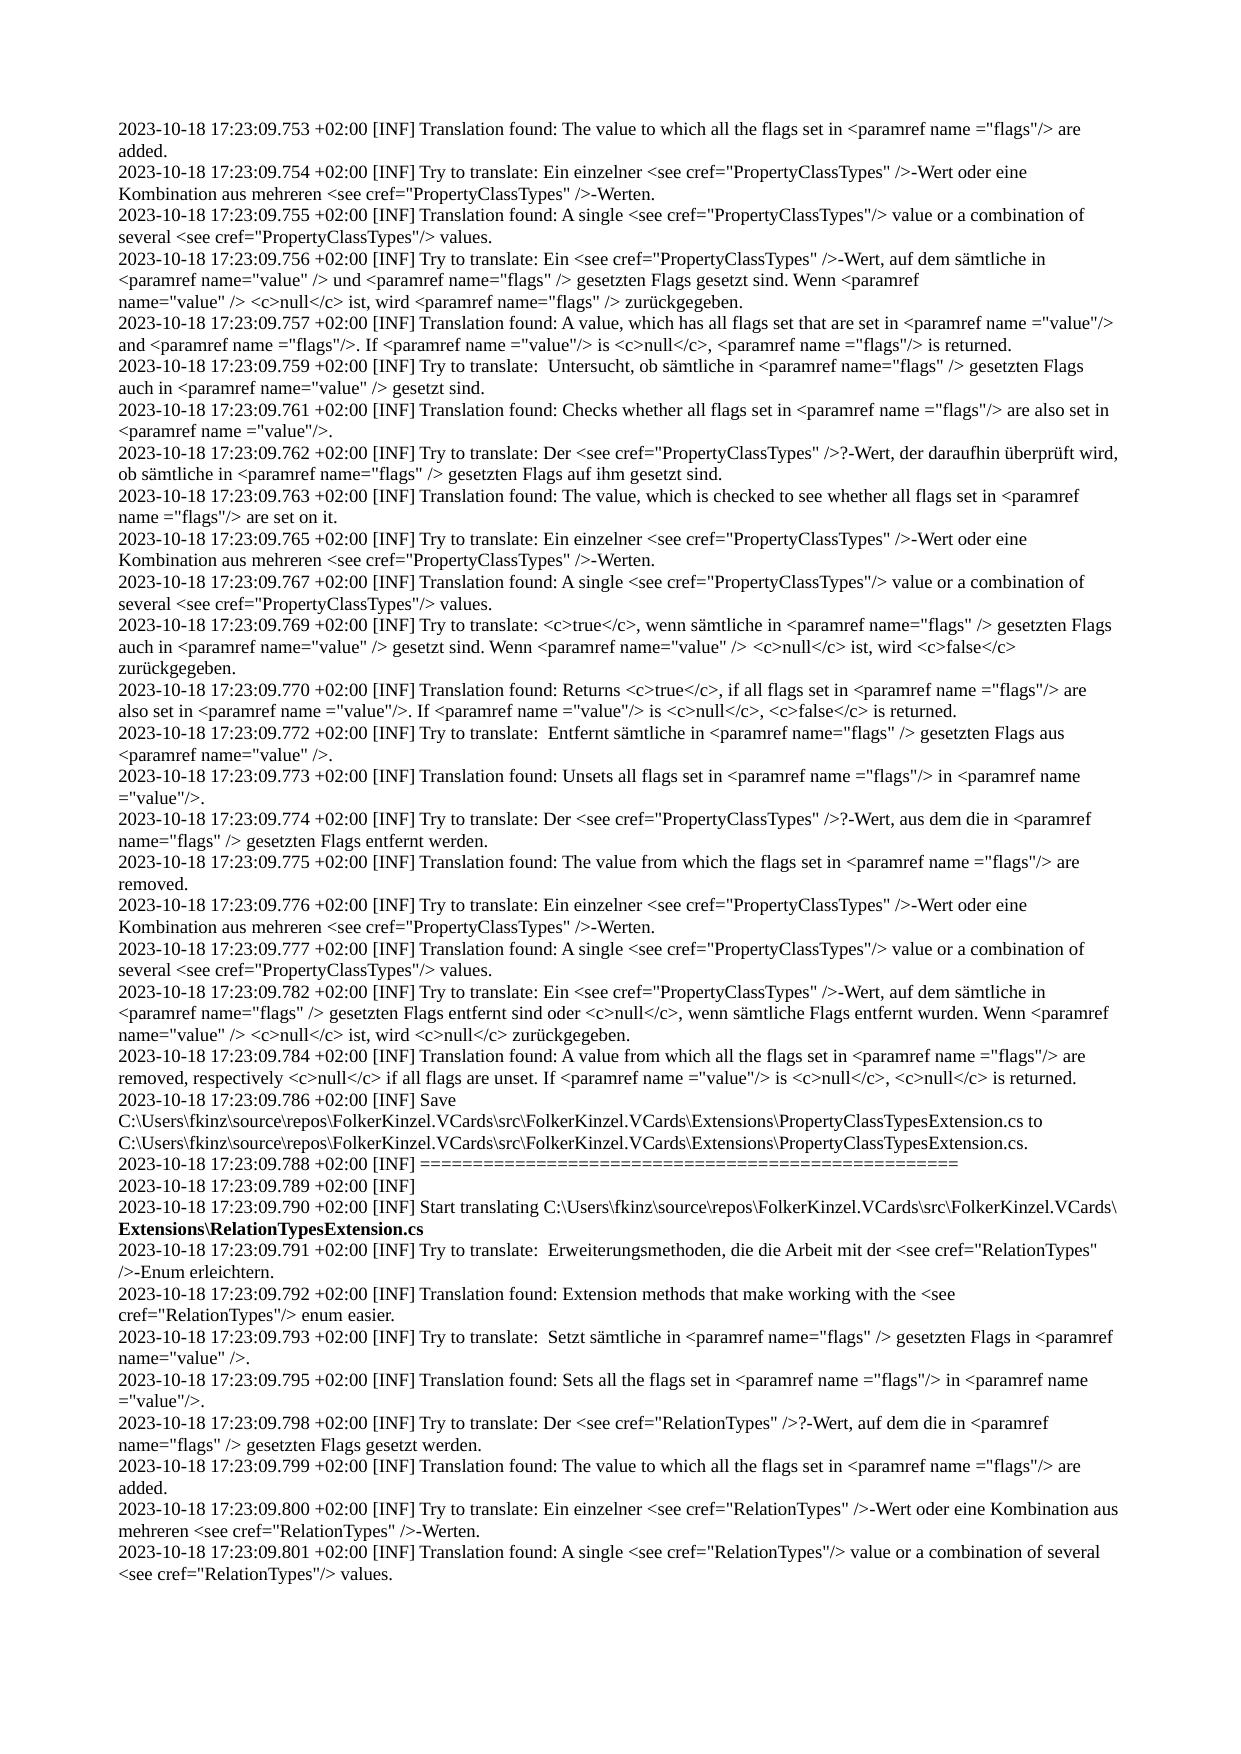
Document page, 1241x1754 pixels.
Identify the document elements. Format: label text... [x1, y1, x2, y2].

text 2023-10-18 17:23:09.772 +02:00 [INF] Try to translate: Entfernt sämtliche in <paramref name="flags" /> gesetzten Flags aus <paramref name="value" />. [118, 722, 1122, 765]
text 2023-10-18 17:23:09.792 +02:00 [INF] Translation found: Extension methods that make working with the <see cref="RelationTypes"/> enum easier. [118, 1282, 1122, 1326]
text 2023-10-18 17:23:09.773 +02:00 [INF] Translation found: Unsets all flags set in <paramref name ="flags"/> in <paramref name ="value"/>. [118, 765, 1122, 808]
text 2023-10-18 17:23:09.798 +02:00 [INF] Try to translate: Der <see cref="RelationTypes" />?-Wert, auf dem die in <paramref name="flags" /> gesetzten Flags gesetzt werden. [118, 1412, 1122, 1455]
text 2023-10-18 17:23:09.759 +02:00 [INF] Try to translate: Untersucht, ob sämtliche in <paramref name="flags" /> gesetzten Flags auch in <paramref name="value" /> gesetzt sind. [118, 355, 1122, 398]
text 2023-10-18 17:23:09.793 +02:00 [INF] Try to translate: Setzt sämtliche in <paramref name="flags" /> gesetzten Flags in <paramref name="value" />. [118, 1326, 1122, 1369]
text 2023-10-18 17:23:09.789 +02:00 [INF] [118, 1175, 1122, 1196]
text 2023-10-18 17:23:09.763 +02:00 [INF] Translation found: The value, which is checked to see whether all flags set in <paramref name ="flags"/> are set on it. [118, 485, 1122, 528]
text 2023-10-18 17:23:09.786 +02:00 [INF] Save C:\Users\fkinz\source\repos\FolkerKinzel.VCards\src\FolkerKinzel.VCards\Extensions\PropertyClassTypesExtension.cs to C:\Users\fkinz\source\repos\FolkerKinzel.VCards\src\FolkerKinzel.VCards\Extensions\PropertyClassTypesExtension.cs. [118, 1088, 1122, 1153]
text 2023-10-18 17:23:09.790 +02:00 [INF] Start translating C:\Users\fkinz\source\repos\FolkerKinzel.VCards\src\FolkerKinzel.VCards\Extensions\RelationTypesExtension.cs [118, 1196, 1122, 1239]
text 2023-10-18 17:23:09.761 +02:00 [INF] Translation found: Checks whether all flags set in <paramref name ="flags"/> are also set in <paramref name ="value"/>. [118, 398, 1122, 442]
text 2023-10-18 17:23:09.774 +02:00 [INF] Try to translate: Der <see cref="PropertyClassTypes" />?-Wert, aus dem die in <paramref name="flags" /> gesetzten Flags entfernt werden. [118, 808, 1122, 851]
text 2023-10-18 17:23:09.799 +02:00 [INF] Translation found: The value to which all the flags set in <paramref name ="flags"/> are added. [118, 1455, 1122, 1498]
text 2023-10-18 17:23:09.784 +02:00 [INF] Translation found: A value from which all the flags set in <paramref name ="flags"/> are removed, respectively <c>null</c> if all flags are unset. If <paramref name ="value"/> is <c>null</c>, <c>null</c> is returned. [118, 1045, 1122, 1088]
text 2023-10-18 17:23:09.770 +02:00 [INF] Translation found: Returns <c>true</c>, if all flags set in <paramref name ="flags"/> are also set in <paramref name ="value"/>. If <paramref name ="value"/> is <c>null</c>, <c>false</c> is returned. [118, 679, 1122, 722]
text 2023-10-18 17:23:09.767 +02:00 [INF] Translation found: A single <see cref="PropertyClassTypes"/> value or a combination of several <see cref="PropertyClassTypes"/> values. [118, 571, 1122, 614]
text 2023-10-18 17:23:09.765 +02:00 [INF] Try to translate: Ein einzelner <see cref="PropertyClassTypes" />-Wert oder eine Kombination aus mehreren <see cref="PropertyClassTypes" />-Werten. [118, 528, 1122, 571]
text 2023-10-18 17:23:09.775 +02:00 [INF] Translation found: The value from which the flags set in <paramref name ="flags"/> are removed. [118, 851, 1122, 894]
text 2023-10-18 17:23:09.756 +02:00 [INF] Try to translate: Ein <see cref="PropertyClassTypes" />-Wert, auf dem sämtliche in <paramref name="value" /> und <paramref name="flags" /> gesetzten Flags gesetzt sind. Wenn <paramref name="value" /> <c>null</c> ist, wird <paramref name="flags" /> zurückgegeben. [118, 247, 1122, 312]
text 2023-10-18 17:23:09.776 +02:00 [INF] Try to translate: Ein einzelner <see cref="PropertyClassTypes" />-Wert oder eine Kombination aus mehreren <see cref="PropertyClassTypes" />-Werten. [118, 894, 1122, 937]
text 2023-10-18 17:23:09.788 +02:00 [INF] =================================================== [118, 1153, 1122, 1175]
text 2023-10-18 17:23:09.762 +02:00 [INF] Try to translate: Der <see cref="PropertyClassTypes" />?-Wert, der daraufhin überprüft wird, ob sämtliche in <paramref name="flags" /> gesetzten Flags auf ihm gesetzt sind. [118, 442, 1122, 485]
text 2023-10-18 17:23:09.801 +02:00 [INF] Translation found: A single <see cref="RelationTypes"/> value or a combination of several <see cref="RelationTypes"/> values. [118, 1541, 1122, 1584]
text 2023-10-18 17:23:09.791 +02:00 [INF] Try to translate: Erweiterungsmethoden, die die Arbeit mit der <see cref="RelationTypes" />-Enum erleichtern. [118, 1239, 1122, 1282]
text 2023-10-18 17:23:09.777 +02:00 [INF] Translation found: A single <see cref="PropertyClassTypes"/> value or a combination of several <see cref="PropertyClassTypes"/> values. [118, 937, 1122, 981]
text 2023-10-18 17:23:09.800 +02:00 [INF] Try to translate: Ein einzelner <see cref="RelationTypes" />-Wert oder eine Kombination aus mehreren <see cref="RelationTypes" />-Werten. [118, 1498, 1122, 1541]
text 2023-10-18 17:23:09.769 +02:00 [INF] Try to translate: <c>true</c>, wenn sämtliche in <paramref name="flags" /> gesetzten Flags auch in <paramref name="value" /> gesetzt sind. Wenn <paramref name="value" /> <c>null</c> ist, wird <c>false</c> zurückgegeben. [118, 614, 1122, 679]
text 2023-10-18 17:23:09.757 +02:00 [INF] Translation found: A value, which has all flags set that are set in <paramref name ="value"/> and <paramref name ="flags"/>. If <paramref name ="value"/> is <c>null</c>, <paramref name ="flags"/> is returned. [118, 312, 1122, 355]
text 2023-10-18 17:23:09.754 +02:00 [INF] Try to translate: Ein einzelner <see cref="PropertyClassTypes" />-Wert oder eine Kombination aus mehreren <see cref="PropertyClassTypes" />-Werten. [118, 161, 1122, 204]
text 2023-10-18 17:23:09.755 +02:00 [INF] Translation found: A single <see cref="PropertyClassTypes"/> value or a combination of several <see cref="PropertyClassTypes"/> values. [118, 204, 1122, 247]
text 2023-10-18 17:23:09.795 +02:00 [INF] Translation found: Sets all the flags set in <paramref name ="flags"/> in <paramref name ="value"/>. [118, 1369, 1122, 1412]
text 2023-10-18 17:23:09.753 +02:00 [INF] Translation found: The value to which all the flags set in <paramref name ="flags"/> are added. [118, 118, 1122, 161]
text 2023-10-18 17:23:09.782 +02:00 [INF] Try to translate: Ein <see cref="PropertyClassTypes" />-Wert, auf dem sämtliche in <paramref name="flags" /> gesetzten Flags entfernt sind oder <c>null</c>, wenn sämtliche Flags entfernt wurden. Wenn <paramref name="value" /> <c>null</c> ist, wird <c>null</c> zurückgegeben. [118, 981, 1122, 1045]
